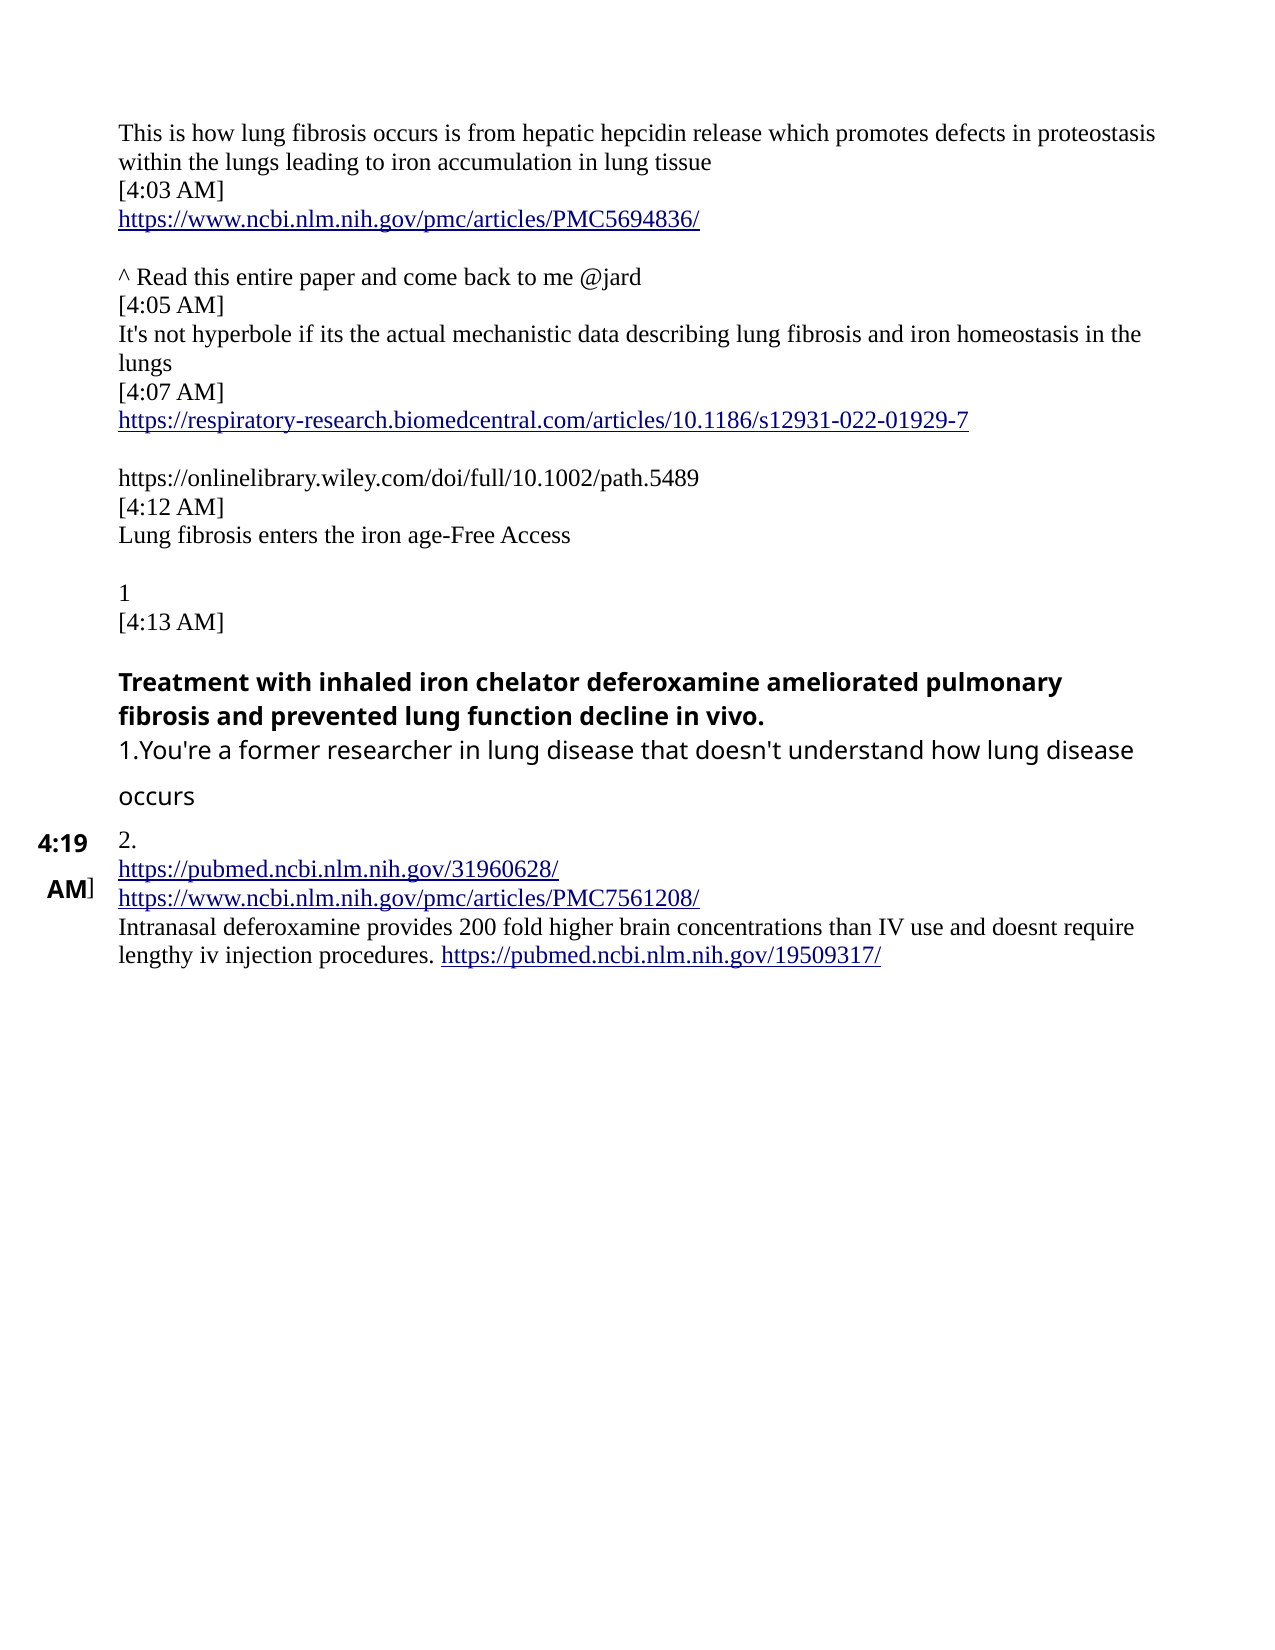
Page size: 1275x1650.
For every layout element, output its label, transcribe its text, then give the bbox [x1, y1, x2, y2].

list You're a former researcher in lung disease that doesn't understand how lung disease occurs [118, 732, 1157, 813]
text https://pubmed.ncbi.nlm.nih.gov/31960628/ https://www.ncbi.nlm.nih.gov/pmc/articles/PMC7561208/ Intranasal deferoxamine provides 200 fold higher brain concentrations than IV use and doesnt require lengthy iv injection procedures. https://pubmed.ncbi.nlm.nih.gov/19509317/ [118, 854, 1157, 998]
text This is how lung fibrosis occurs is from hepatic hepcidin release which promotes defects in proteostasis within the lungs leading to iron accumulation in lung tissue [4:03 AM] https://www.ncbi.nlm.nih.gov/pmc/articles/PMC5694836/ ^ Read this entire paper and come back to me @jard [4:05 AM] It's not hyperbole if its the actual mechanistic data describing lung fibrosis and iron homeostasis in the lungs [4:07 AM] https://respiratory-research.biomedcentral.com/articles/10.1186/s12931-022-01929-7 https://onlinelibrary.wiley.com/doi/full/10.1002/path.5489 [4:12 AM] Lung fibrosis enters the iron age-Free Access 1 [4:13 AM] Treatment with inhaled iron chelator deferoxamine ameliorated pulmonary fibrosis and prevented lung function decline in vivo. [118, 118, 1157, 732]
list 4:19 AM [0, 826, 87, 906]
